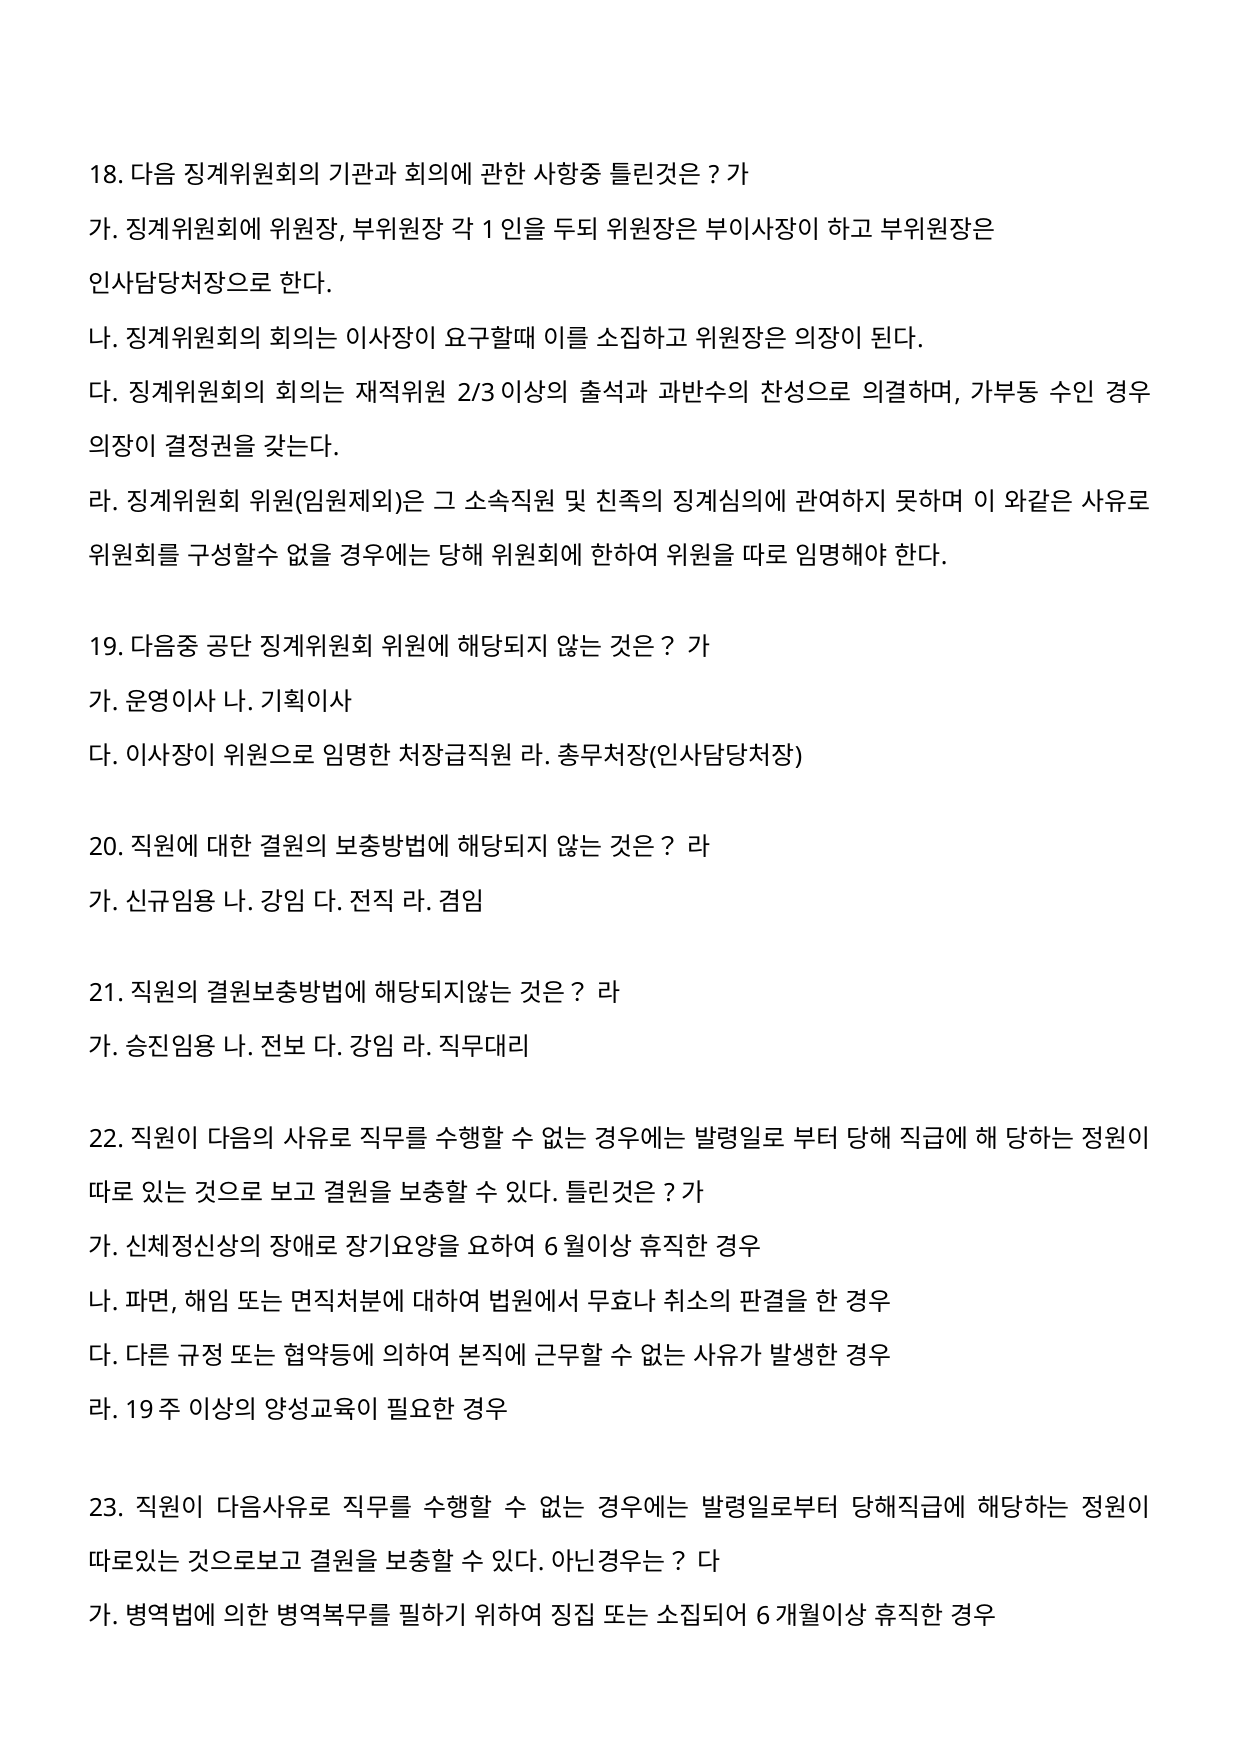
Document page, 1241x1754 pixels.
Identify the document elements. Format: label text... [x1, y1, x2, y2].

text 다. 징계위원회의 회의는 재적위원 2/3이상의 출석과 과반수의 찬성으로 의결하며, 가부동 수인 경우 의장이 결정권을 갖는다. [88, 372, 1152, 463]
text 라. 징계위원회 위원(임원제외)은 그 소속직원 및 친족의 징계심의에 관여하지 못하며 이 와같은 사유로 위원회를 구성할수 없을 경우에는 당해 위원회에 한하여 위원을 따로 임명해야 한다. [88, 481, 1152, 572]
text 가. 징계위원회에 위원장, 부위원장 각 1인을 두되 위원장은 부이사장이 하고 부위원장은 [88, 209, 1152, 246]
text 가. 승진임용 나. 전보 다. 강임 라. 직무대리 [88, 1027, 1152, 1063]
text 다. 다른 규정 또는 협약등에 의하여 본직에 근무할 수 없는 사유가 발생한 경우 [88, 1336, 1152, 1372]
text 다. 이사장이 위원으로 임명한 처장급직원 라. 총무처장(인사담당처장) [88, 736, 1152, 772]
text 18. 다음 징계위원회의 기관과 회의에 관한 사항중 틀린것은 ? 가 [88, 155, 1152, 191]
text 22. 직원이 다음의 사유로 직무를 수행할 수 없는 경우에는 발령일로 부터 당해 직급에 해 당하는 정원이 따로 있는 것으로 보고 결원을 보충할 수 있다. 틀린것은 ? 가 [88, 1118, 1152, 1209]
text 23. 직원이 다음사유로 직무를 수행할 수 없는 경우에는 발령일로부터 당해직급에 해당하는 정원이 따로있는 것으로보고 결원을 보충할 수 있다. 아닌경우는？ 다 [88, 1487, 1152, 1578]
text 21. 직원의 결원보충방법에 해당되지않는 것은？ 라 [88, 972, 1152, 1009]
text 20. 직원에 대한 결원의 보충방법에 해당되지 않는 것은？ 라 [88, 827, 1152, 863]
text 나. 파면, 해임 또는 면직처분에 대하여 법원에서 무효나 취소의 판결을 한 경우 [88, 1281, 1152, 1317]
text 가. 운영이사 나. 기획이사 [88, 681, 1152, 717]
text 19. 다음중 공단 징계위원회 위원에 해당되지 않는 것은？ 가 [88, 627, 1152, 663]
text 가. 병역법에 의한 병역복무를 필하기 위하여 징집 또는 소집되어 6개월이상 휴직한 경우 [88, 1596, 1152, 1632]
text 가. 신체정신상의 장애로 장기요양을 요하여 6월이상 휴직한 경우 [88, 1227, 1152, 1263]
text 인사담당처장으로 한다. [88, 264, 1152, 300]
text 라. 19주 이상의 양성교육이 필요한 경우 [88, 1390, 1152, 1426]
text 나. 징계위원회의 회의는 이사장이 요구할때 이를 소집하고 위원장은 의장이 된다. [88, 318, 1152, 354]
text 가. 신규임용 나. 강임 다. 전직 라. 겸임 [88, 881, 1152, 917]
